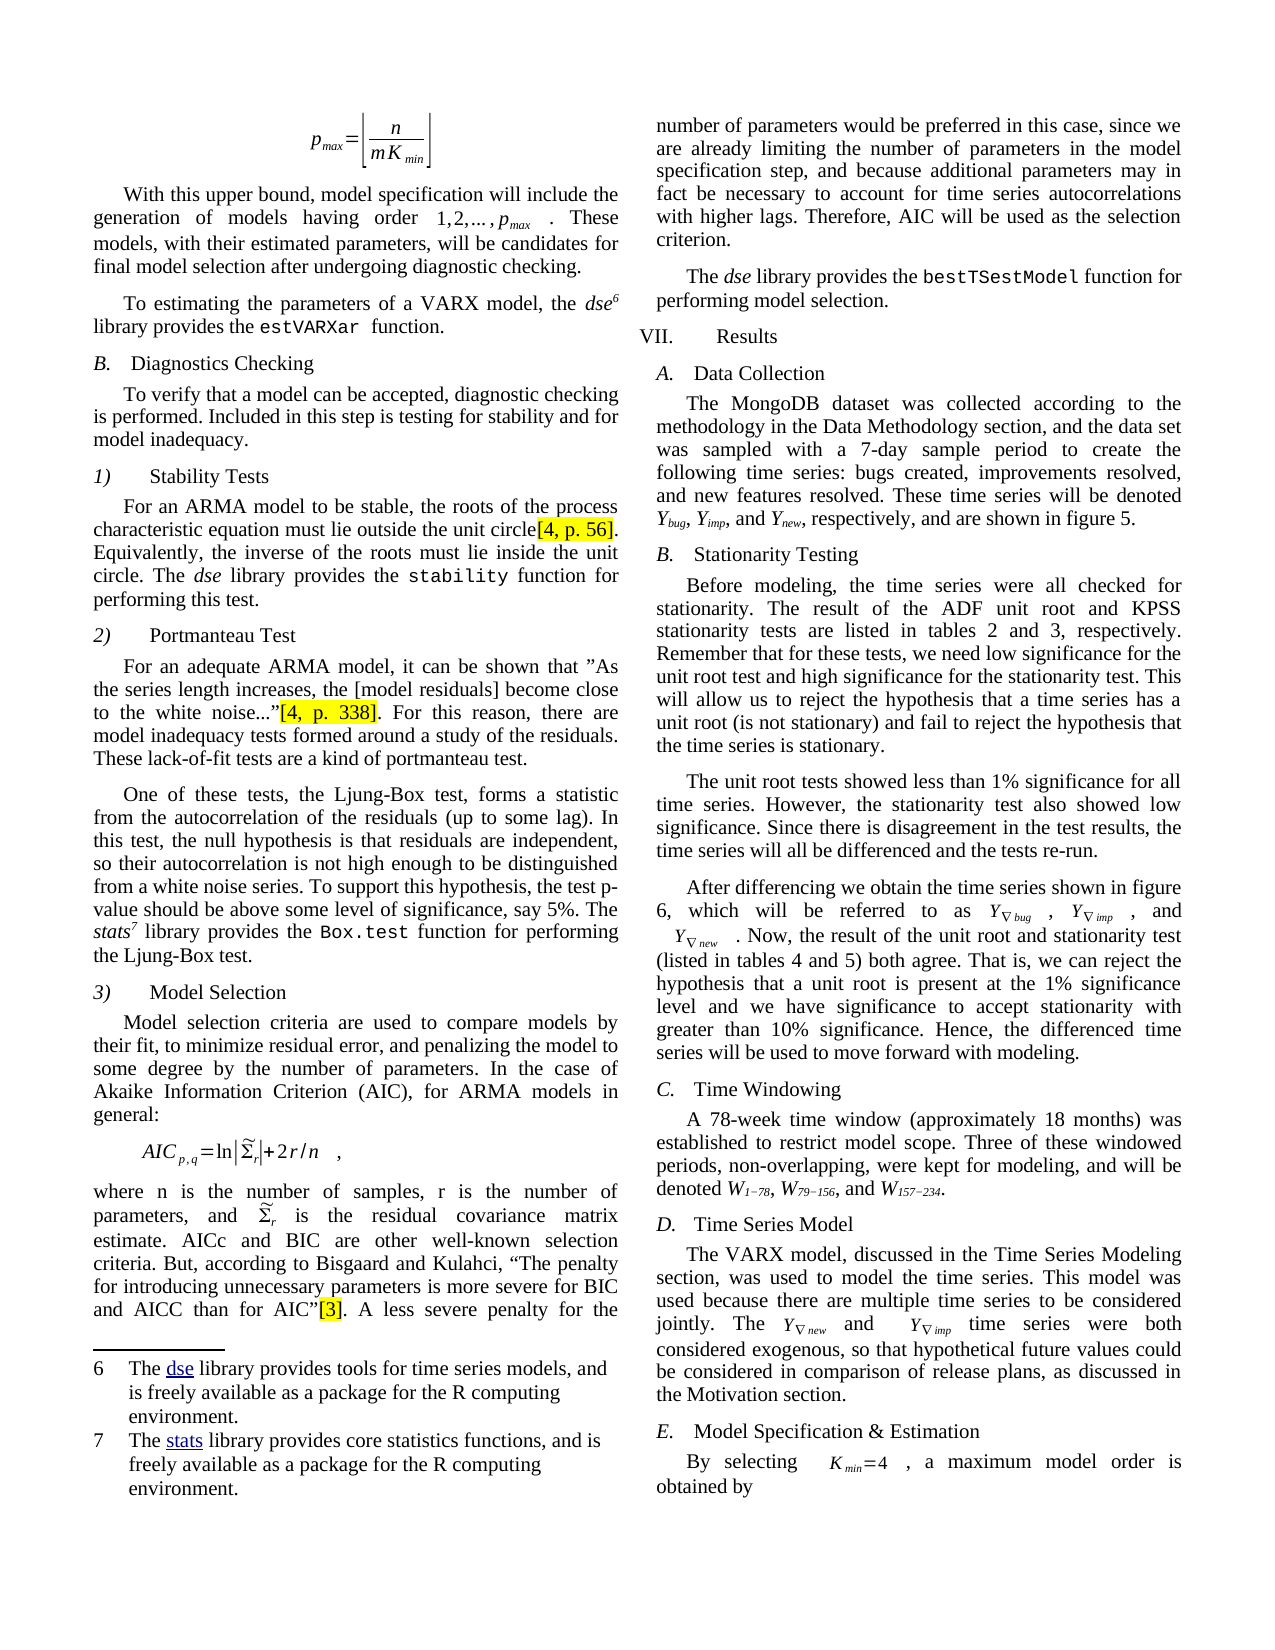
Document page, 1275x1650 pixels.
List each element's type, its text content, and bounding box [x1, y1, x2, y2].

subtitle Model Specification & Estimation [656, 1419, 1182, 1443]
text The VARX model, discussed in the Time Series Modeling section, was used to model the time series. This model was used because there are multiple time series to be considered jointly. Theand time series were both considered exogenous, so that hypothetical future values could be considered in comparison of release plans, as discussed in the Motivation section. [656, 1242, 1182, 1406]
text For an adequate ARMA model, it can be shown that ”As the series length increases, the [model residuals] become close to the white noise...”[4, p. 338]. For this reason, there are model inadequacy tests formed around a study of the residuals. These lack-of-fit tests are a kind of portmanteau test. [93, 654, 619, 769]
subtitle Model Selection [93, 980, 619, 1004]
text , [93, 1138, 619, 1166]
text Model selection criteria are used to compare models by their fit, to minimize residual error, and penalizing the model to some degree by the number of parameters. In the case of Akaike Information Criterion (AIC), for ARMA models in general: [93, 1010, 619, 1126]
text The stats library provides core statistics functions, and is freely available as a package for the R computing environment. [93, 1428, 619, 1500]
text To verify that a model can be accepted, diagnostic checking is performed. Included in this step is testing for stability and for model inadequacy. [93, 381, 619, 451]
subtitle Data Collection [656, 361, 1182, 385]
text The unit root tests showed less than 1% significance for all time series. However, the stationarity test also showed low significance. Since there is disagreement in the test results, the time series will all be differenced and the tests re-run. [656, 769, 1182, 862]
text The dse library provides tools for time series models, and is freely available as a package for the R computing environment. [93, 1356, 619, 1428]
text One of these tests, the Ljung-Box test, forms a statistic from the autocorrelation of the residuals (up to some lag). In this test, the null hypothesis is that residuals are independent, so their autocorrelation is not high enough to be distinguished from a white noise series. To support this hypothesis, the test p-value should be above some level of significance, say 5%. The stats library provides the Box.test function for performing the Ljung-Box test. [93, 782, 619, 967]
text The MongoDB dataset was collected according to the methodology in the Data Methodology section, and the data set was sampled with a 7-day sample period to create the following time series: bugs created, improvements resolved, and new features resolved. These time series will be denoted Ybug, Yimp, and Ynew, respectively, and are shown in figure 5. [656, 391, 1182, 530]
text Before modeling, the time series were all checked for stationarity. The result of the ADF unit root and KPSS stationarity tests are listed in tables 2 and 3, respectively. Remember that for these tests, we need low significance for the unit root test and high significance for the stationarity test. This will allow us to reject the hypothesis that a time series has a unit root (is not stationary) and fail to reject the hypothesis that the time series is stationary. [656, 572, 1182, 757]
text where n is the number of samples, r is the number of parameters, andis the residual covariance matrix estimate. AICc and BIC are other well-known selection criteria. But, according to Bisgaard and Kulahci, “The penalty for introducing unnecessary parameters is more severe for BIC and AICC than for AIC”[3]. A less severe penalty for the [93, 1179, 619, 1321]
subtitle Time Windowing [656, 1076, 1182, 1101]
subtitle Diagnostics Checking [93, 351, 619, 375]
text The dse library provides the bestTSestModel function for performing model selection. [656, 264, 1182, 312]
text By selecting , a maximum model order is obtained by [656, 1449, 1182, 1498]
subtitle Time Series Model [656, 1212, 1182, 1236]
text With this upper bound, model specification will include the generation of models having order. These models, with their estimated parameters, will be candidates for final model selection after undergoing diagnostic checking. [93, 182, 619, 278]
text number of parameters would be preferred in this case, since we are already limiting the number of parameters in the model specification step, and because additional parameters may in fact be necessary to account for time series autocorrelations with higher lags. Therefore, AIC will be used as the selection criterion. [656, 112, 1182, 251]
text After differencing we obtain the time series shown in figure 6, which will be referred to as,, and . Now, the result of the unit root and stationarity test (listed in tables 4 and 5) both agree. That is, we can reject the hypothesis that a unit root is present at the 1% significance level and we have significance to accept stationarity with greater than 10% significance. Hence, the differenced time series will be used to move forward with modeling. [656, 875, 1182, 1064]
subtitle Portmanteau Test [93, 623, 619, 647]
subtitle Results [656, 324, 1182, 348]
subtitle Stability Tests [93, 464, 619, 488]
text To estimating the parameters of a VARX model, the dse library provides the estVARXar function. [93, 291, 619, 339]
text For an ARMA model to be stable, the roots of the process characteristic equation must lie outside the unit circle[4, p. 56]. Equivalently, the inverse of the roots must lie inside the unit circle. The dse library provides the stability function for performing this test. [93, 494, 619, 611]
text A 78-week time window (approximately 18 months) was established to restrict model scope. Three of these windowed periods, non-overlapping, were kept for modeling, and will be denoted W1−78, W79−156, and W157−234. [656, 1107, 1182, 1199]
subtitle Stationarity Testing [656, 542, 1182, 566]
